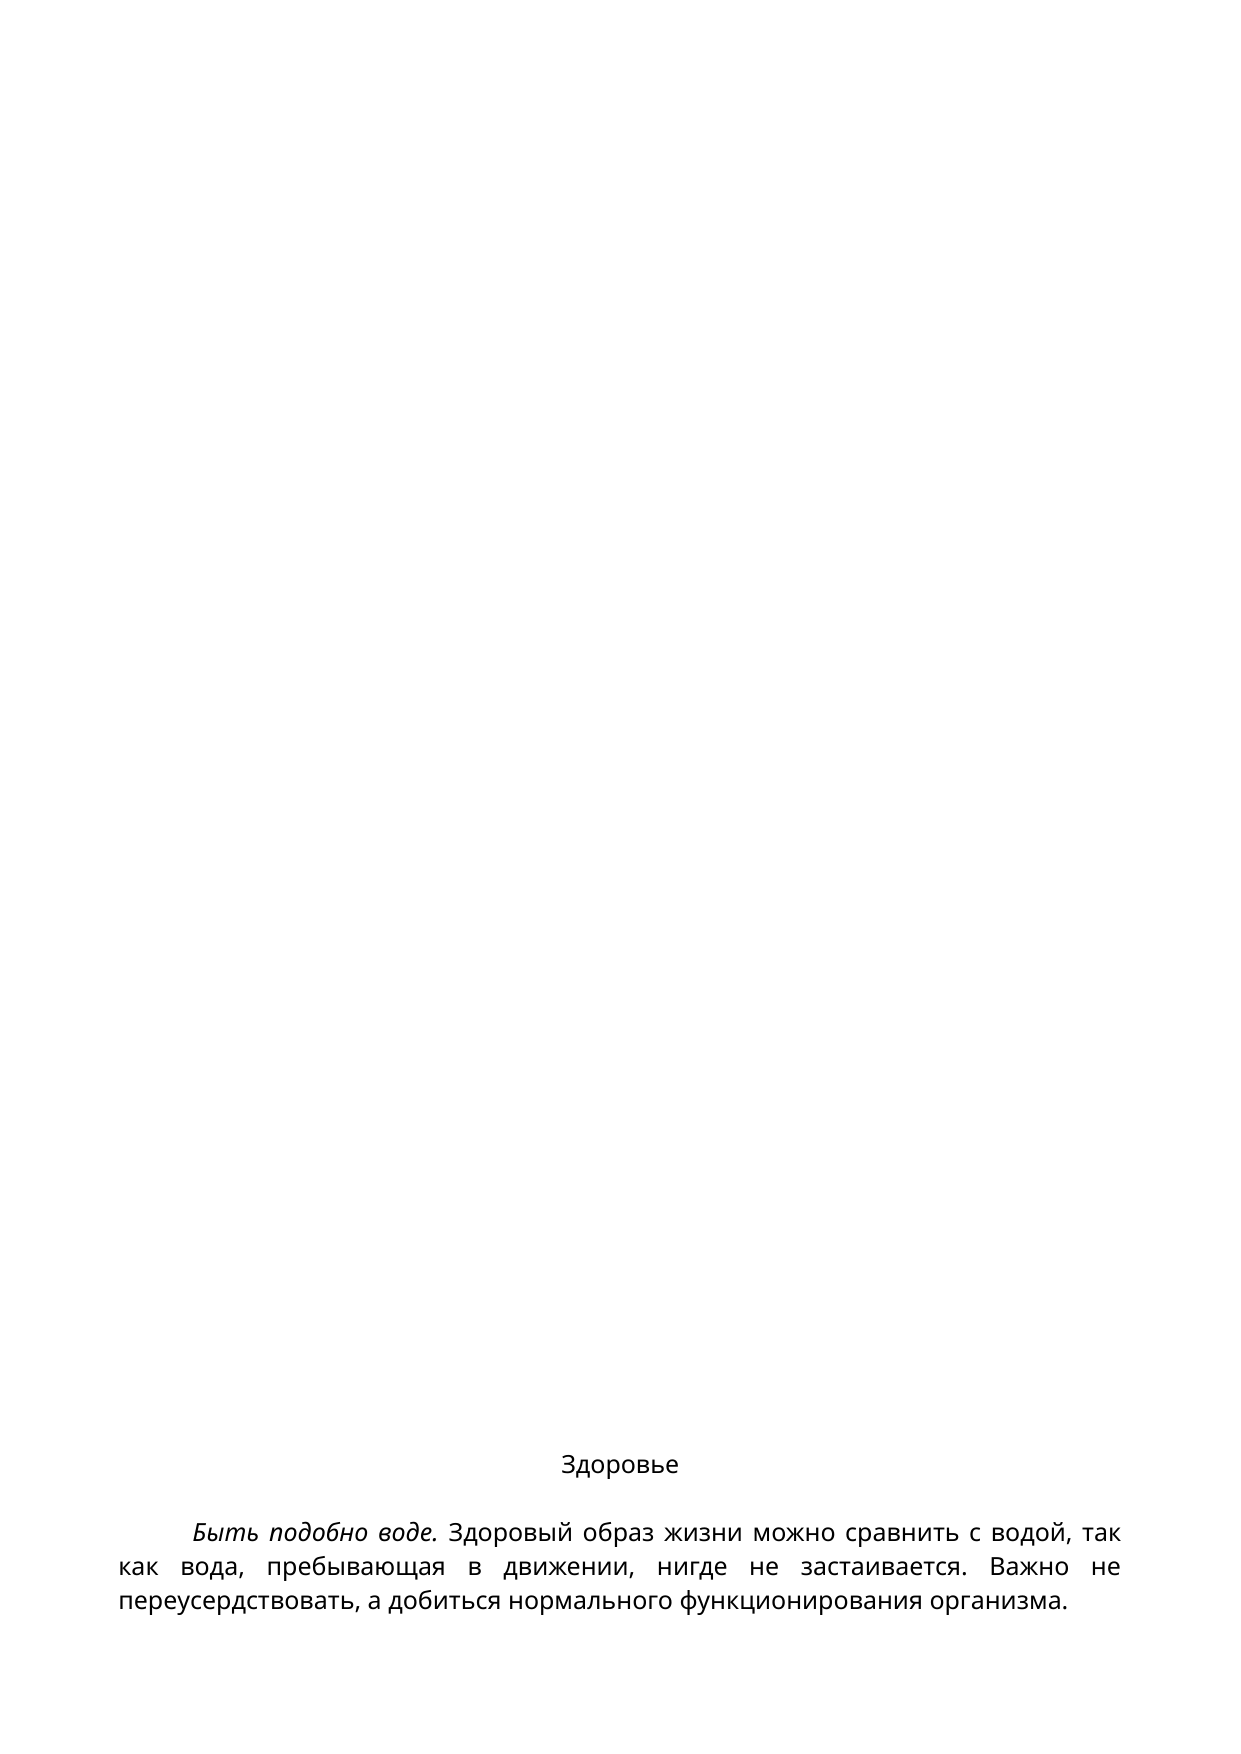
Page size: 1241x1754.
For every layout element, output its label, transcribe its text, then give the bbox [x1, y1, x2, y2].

text Здоровье [118, 1447, 1122, 1481]
text Быть подобно воде. Здоровый образ жизни можно сравнить с водой, так как вода, пребывающая в движении, нигде не застаивается. Важно не переусердствовать, а добиться нормального функционирования организма. [118, 1515, 1122, 1617]
